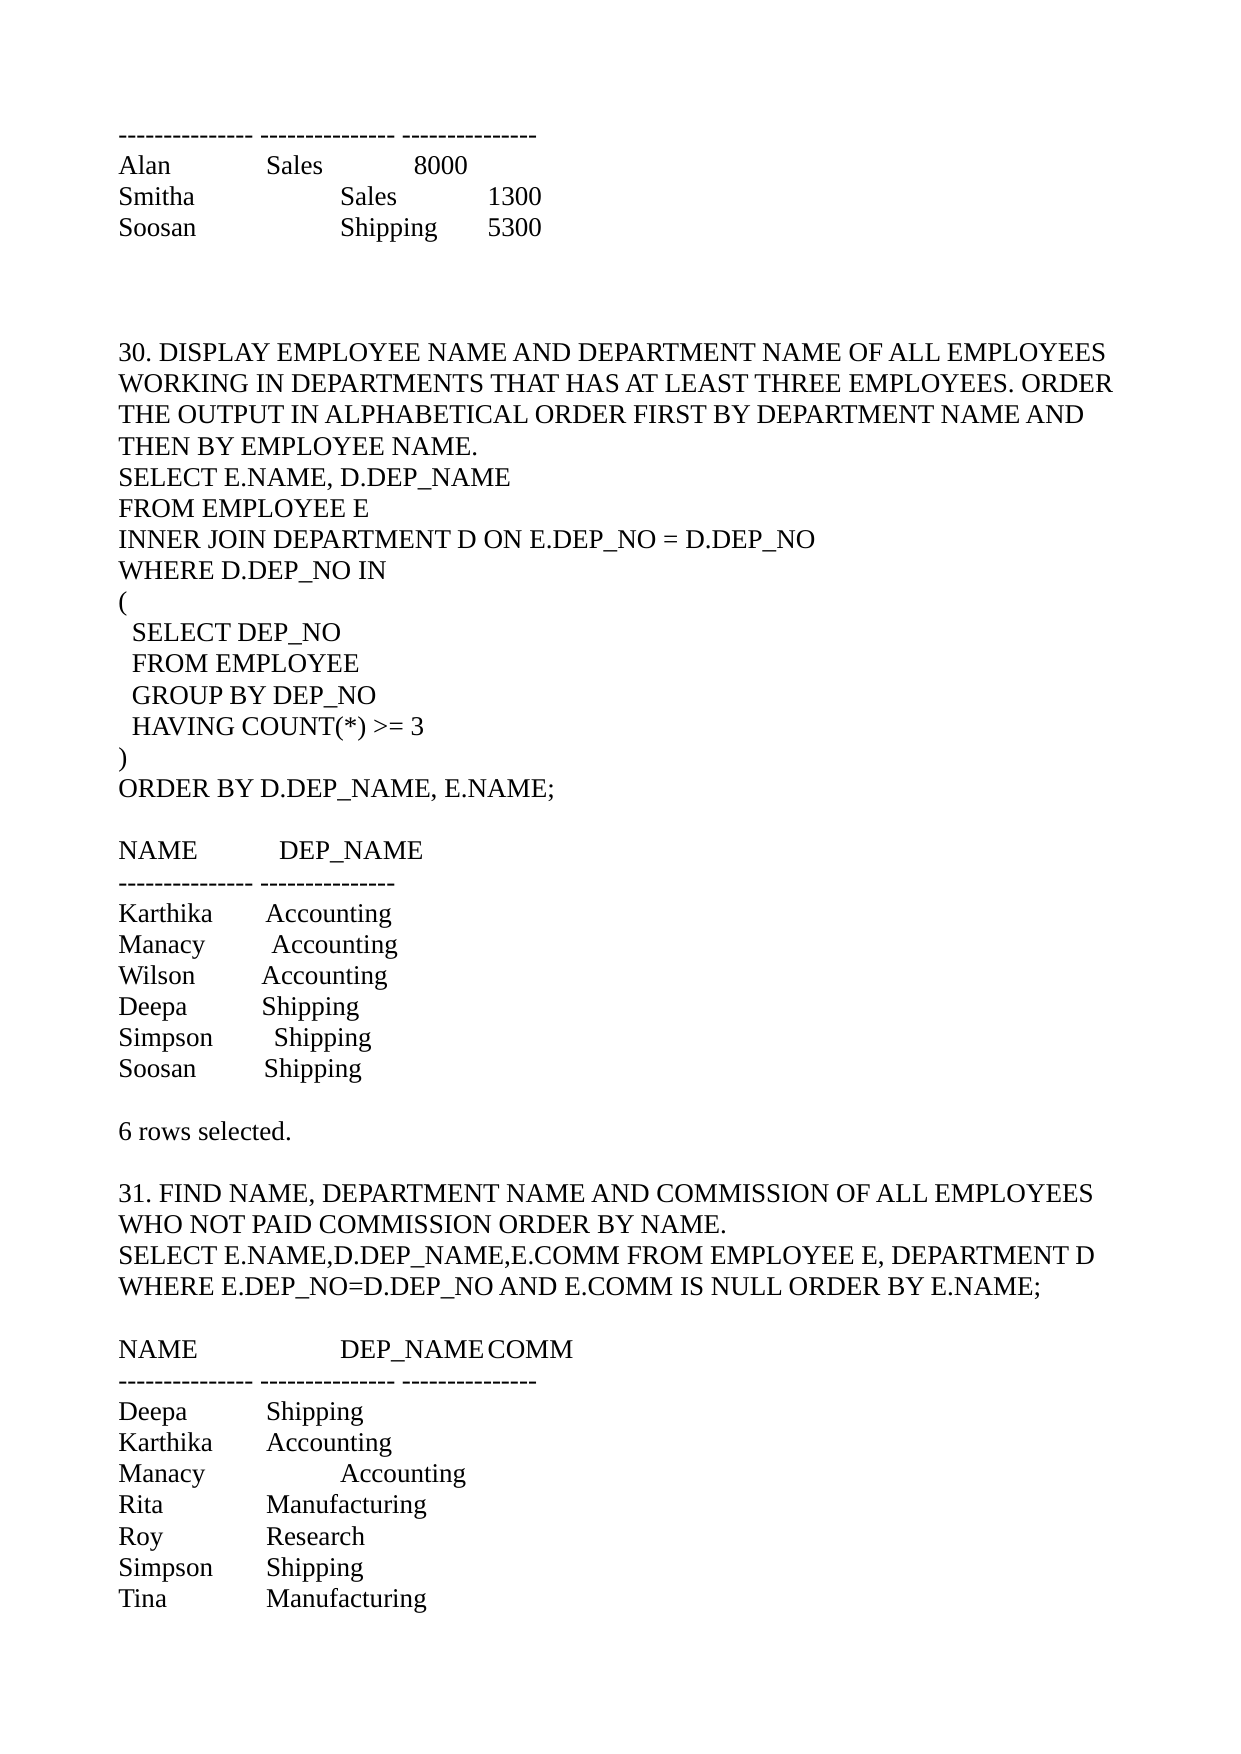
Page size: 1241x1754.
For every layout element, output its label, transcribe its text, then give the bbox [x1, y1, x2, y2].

text NAME DEP_NAME [118, 834, 1122, 866]
text Manacy Accounting [118, 1457, 1122, 1488]
text SELECT DEP_NO [118, 616, 1122, 648]
text Alan Sales 8000 [118, 149, 1122, 180]
text Wilson Accounting [118, 959, 1122, 990]
text WHERE D.DEP_NO IN [118, 554, 1122, 585]
text Rita Manufacturing [118, 1488, 1122, 1520]
text 30. DISPLAY EMPLOYEE NAME AND DEPARTMENT NAME OF ALL EMPLOYEES WORKING IN DEPARTMENTS THAT HAS AT LEAST THREE EMPLOYEES. ORDER THE OUTPUT IN ALPHABETICAL ORDER FIRST BY DEPARTMENT NAME AND THEN BY EMPLOYEE NAME. [118, 336, 1122, 461]
text Roy Research [118, 1520, 1122, 1551]
text --------------- --------------- --------------- [118, 1364, 1122, 1395]
text NAME DEP_NAME COMM [118, 1333, 1122, 1364]
text Soosan Shipping 5300 [118, 212, 1122, 243]
text Karthika Accounting [118, 897, 1122, 928]
text FROM EMPLOYEE [118, 648, 1122, 679]
text 6 rows selected. [118, 1115, 1122, 1146]
text 31. FIND NAME, DEPARTMENT NAME AND COMMISSION OF ALL EMPLOYEES WHO NOT PAID COMMISSION ORDER BY NAME. [118, 1177, 1122, 1239]
text FROM EMPLOYEE E [118, 492, 1122, 523]
text Deepa Shipping [118, 1395, 1122, 1426]
text ( [118, 585, 1122, 616]
text INNER JOIN DEPARTMENT D ON E.DEP_NO = D.DEP_NO [118, 523, 1122, 554]
text Simpson Shipping [118, 1551, 1122, 1582]
text ) [118, 741, 1122, 772]
text SELECT E.NAME,D.DEP_NAME,E.COMM FROM EMPLOYEE E, DEPARTMENT D WHERE E.DEP_NO=D.DEP_NO AND E.COMM IS NULL ORDER BY E.NAME; [118, 1239, 1122, 1302]
text --------------- --------------- [118, 866, 1122, 897]
text GROUP BY DEP_NO [118, 679, 1122, 710]
text SELECT E.NAME, D.DEP_NAME [118, 461, 1122, 492]
text Tina Manufacturing [118, 1582, 1122, 1613]
text Simpson Shipping [118, 1021, 1122, 1052]
text Manacy Accounting [118, 928, 1122, 959]
text Smitha Sales 1300 [118, 180, 1122, 212]
text HAVING COUNT(*) >= 3 [118, 710, 1122, 741]
text ORDER BY D.DEP_NAME, E.NAME; [118, 772, 1122, 803]
text Karthika Accounting [118, 1426, 1122, 1457]
text Deepa Shipping [118, 990, 1122, 1021]
text Soosan Shipping [118, 1052, 1122, 1084]
text --------------- --------------- --------------- [118, 118, 1122, 149]
